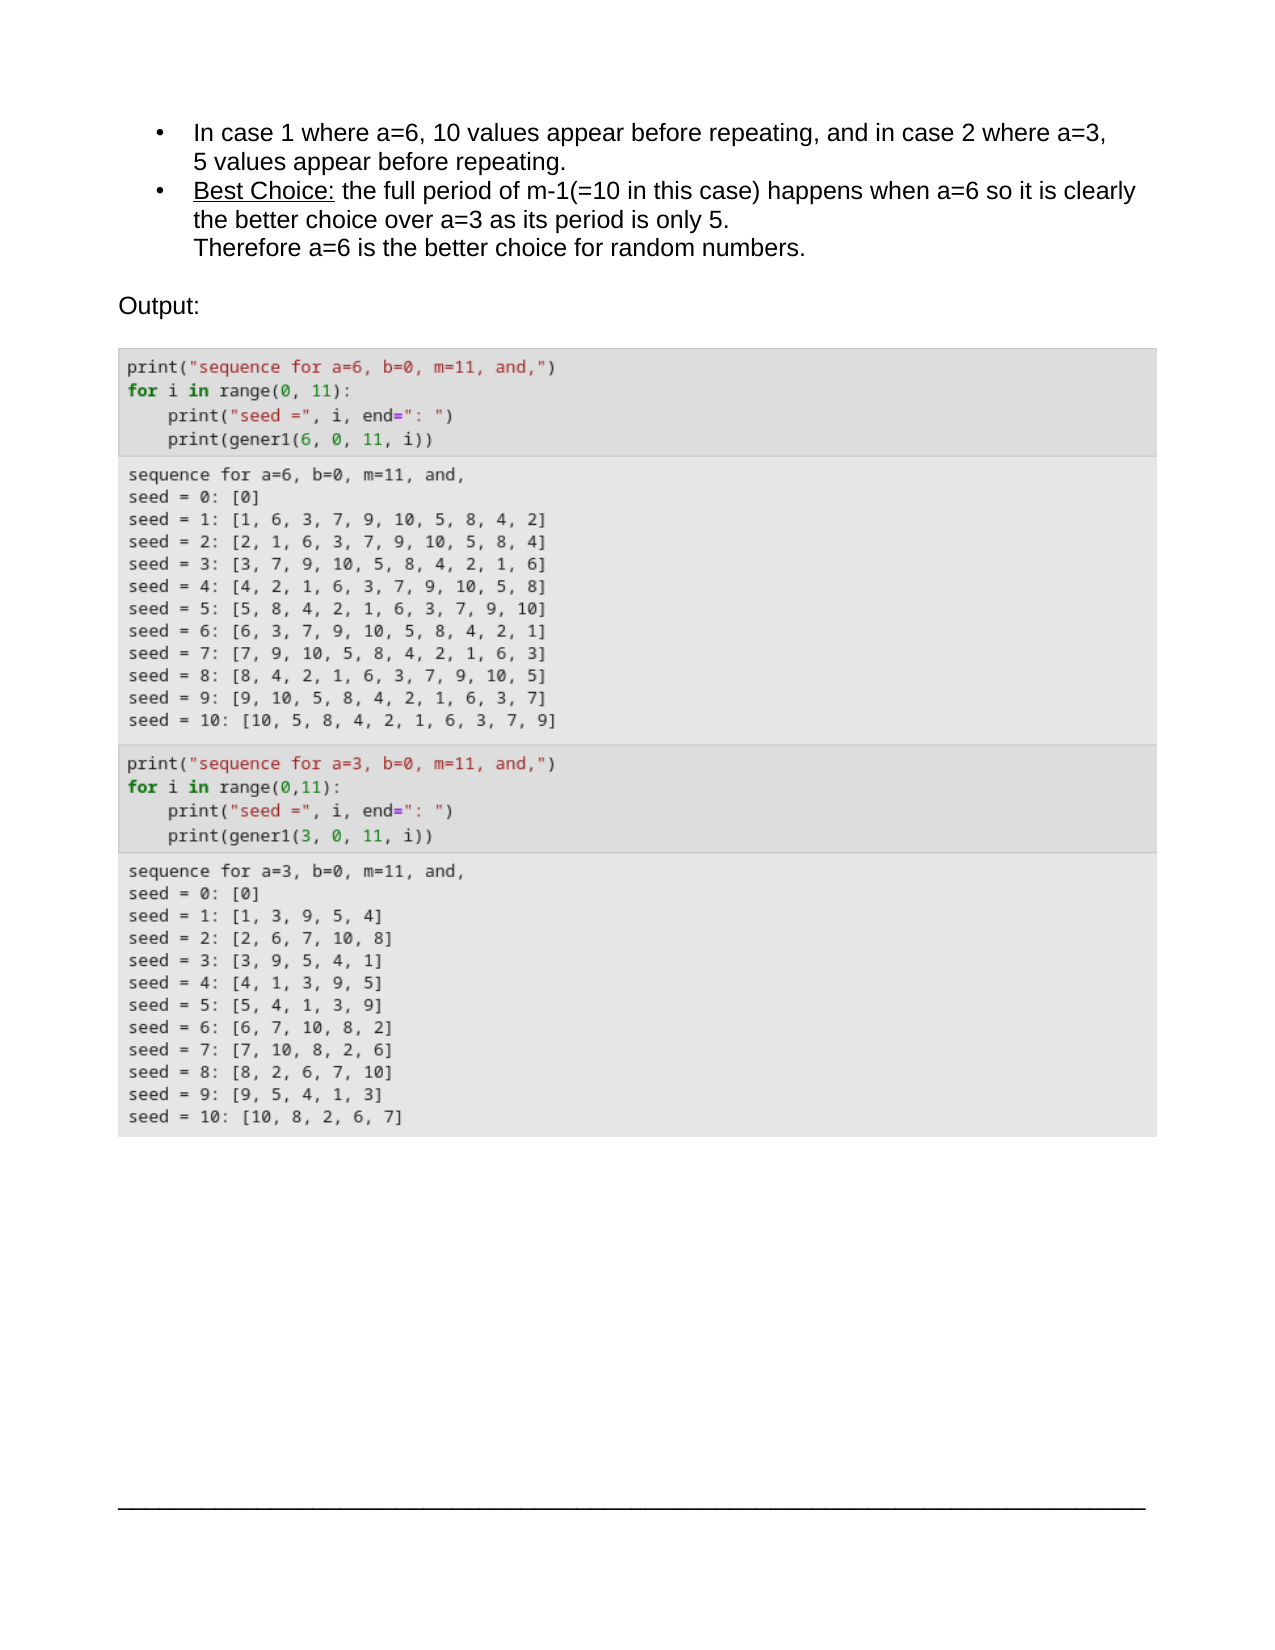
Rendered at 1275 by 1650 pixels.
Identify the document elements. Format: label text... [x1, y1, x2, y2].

text __________________________________________________________________________ [118, 1482, 1157, 1510]
list Therefore a=6 is the better choice for random numbers. [156, 233, 1157, 262]
list 5 values appear before repeating. [156, 147, 1157, 176]
list Best Choice: the full period of m-1(=10 in this case) happens when a=6 so it is clearly the better choice over a=3 as its period is only 5. [156, 176, 1157, 233]
picture [118, 348, 1157, 1137]
text Output: [118, 291, 1157, 319]
list In case 1 where a=6, 10 values appear before repeating, and in case 2 where a=3, [156, 118, 1157, 147]
